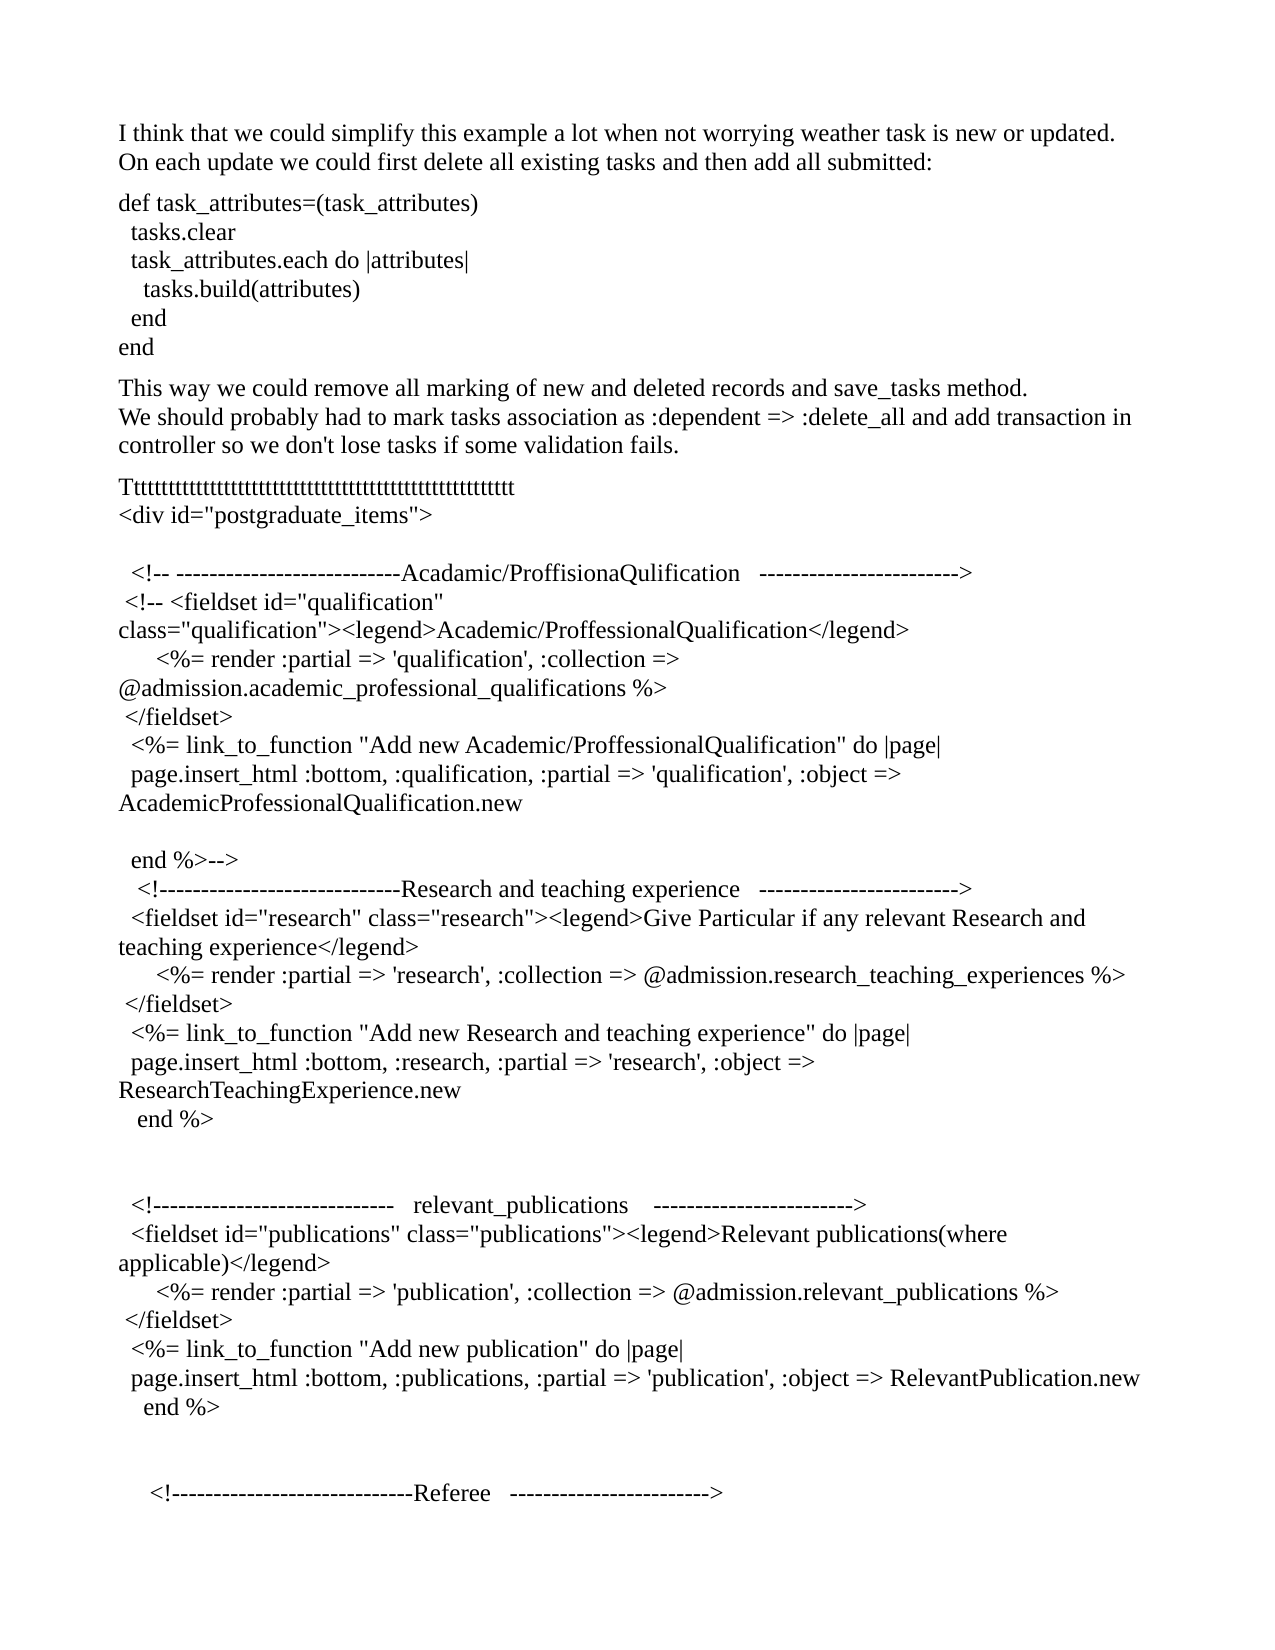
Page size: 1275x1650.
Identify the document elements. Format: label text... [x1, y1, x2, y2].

text Tttttttttttttttttttttttttttttttttttttttttttttttttttttttt [118, 472, 1157, 501]
text end %>--> [118, 846, 1157, 874]
text <%= render :partial => 'publication', :collection => @admission.relevant_publications %> [118, 1277, 1157, 1306]
text end %> [118, 1104, 1157, 1133]
text page.insert_html :bottom, :research, :partial => 'research', :object => ResearchTeachingExperience.new [118, 1047, 1157, 1104]
text <!-----------------------------Referee ------------------------> [118, 1478, 1157, 1507]
text I think that we could simplify this example a lot when not worrying weather task is new or updated. On each update we could first delete all existing tasks and then add all submitted: [118, 118, 1157, 176]
text <%= render :partial => 'research', :collection => @admission.research_teaching_experiences %> [118, 961, 1157, 989]
text </fieldset> [118, 1306, 1157, 1334]
text end %> [118, 1392, 1157, 1421]
text <fieldset id="research" class="research"><legend>Give Particular if any relevant Research and teaching experience</legend> [118, 903, 1157, 961]
text page.insert_html :bottom, :qualification, :partial => 'qualification', :object => AcademicProfessionalQualification.new [118, 759, 1157, 817]
text <%= link_to_function "Add new publication" do |page| [118, 1334, 1157, 1363]
text <%= link_to_function "Add new Research and teaching experience" do |page| [118, 1018, 1157, 1047]
text </fieldset> [118, 989, 1157, 1018]
text <!-----------------------------Research and teaching experience ------------------------> [118, 874, 1157, 903]
text </fieldset> [118, 702, 1157, 731]
text <div id="postgraduate_items"> [118, 501, 1157, 529]
text page.insert_html :bottom, :publications, :partial => 'publication', :object => RelevantPublication.new [118, 1363, 1157, 1392]
text <!-- <fieldset id="qualification" class="qualification"><legend>Academic/ProffessionalQualification</legend> [118, 587, 1157, 644]
text def task_attributes=(task_attributes) tasks.clear task_attributes.each do |attributes| tasks.build(attributes) end end [118, 188, 1157, 361]
text <%= link_to_function "Add new Academic/ProffessionalQualification" do |page| [118, 731, 1157, 759]
text <!----------------------------- relevant_publications ------------------------> [118, 1191, 1157, 1219]
text <%= render :partial => 'qualification', :collection => @admission.academic_professional_qualifications %> [118, 644, 1157, 702]
text <!-- ---------------------------Acadamic/ProffisionaQulification ------------------------> [118, 558, 1157, 587]
text <fieldset id="publications" class="publications"><legend>Relevant publications(where applicable)</legend> [118, 1219, 1157, 1277]
text This way we could remove all marking of new and deleted records and save_tasks method. We should probably had to mark tasks association as :dependent => :delete_all and add transaction in controller so we don't lose tasks if some validation fails. [118, 373, 1157, 459]
